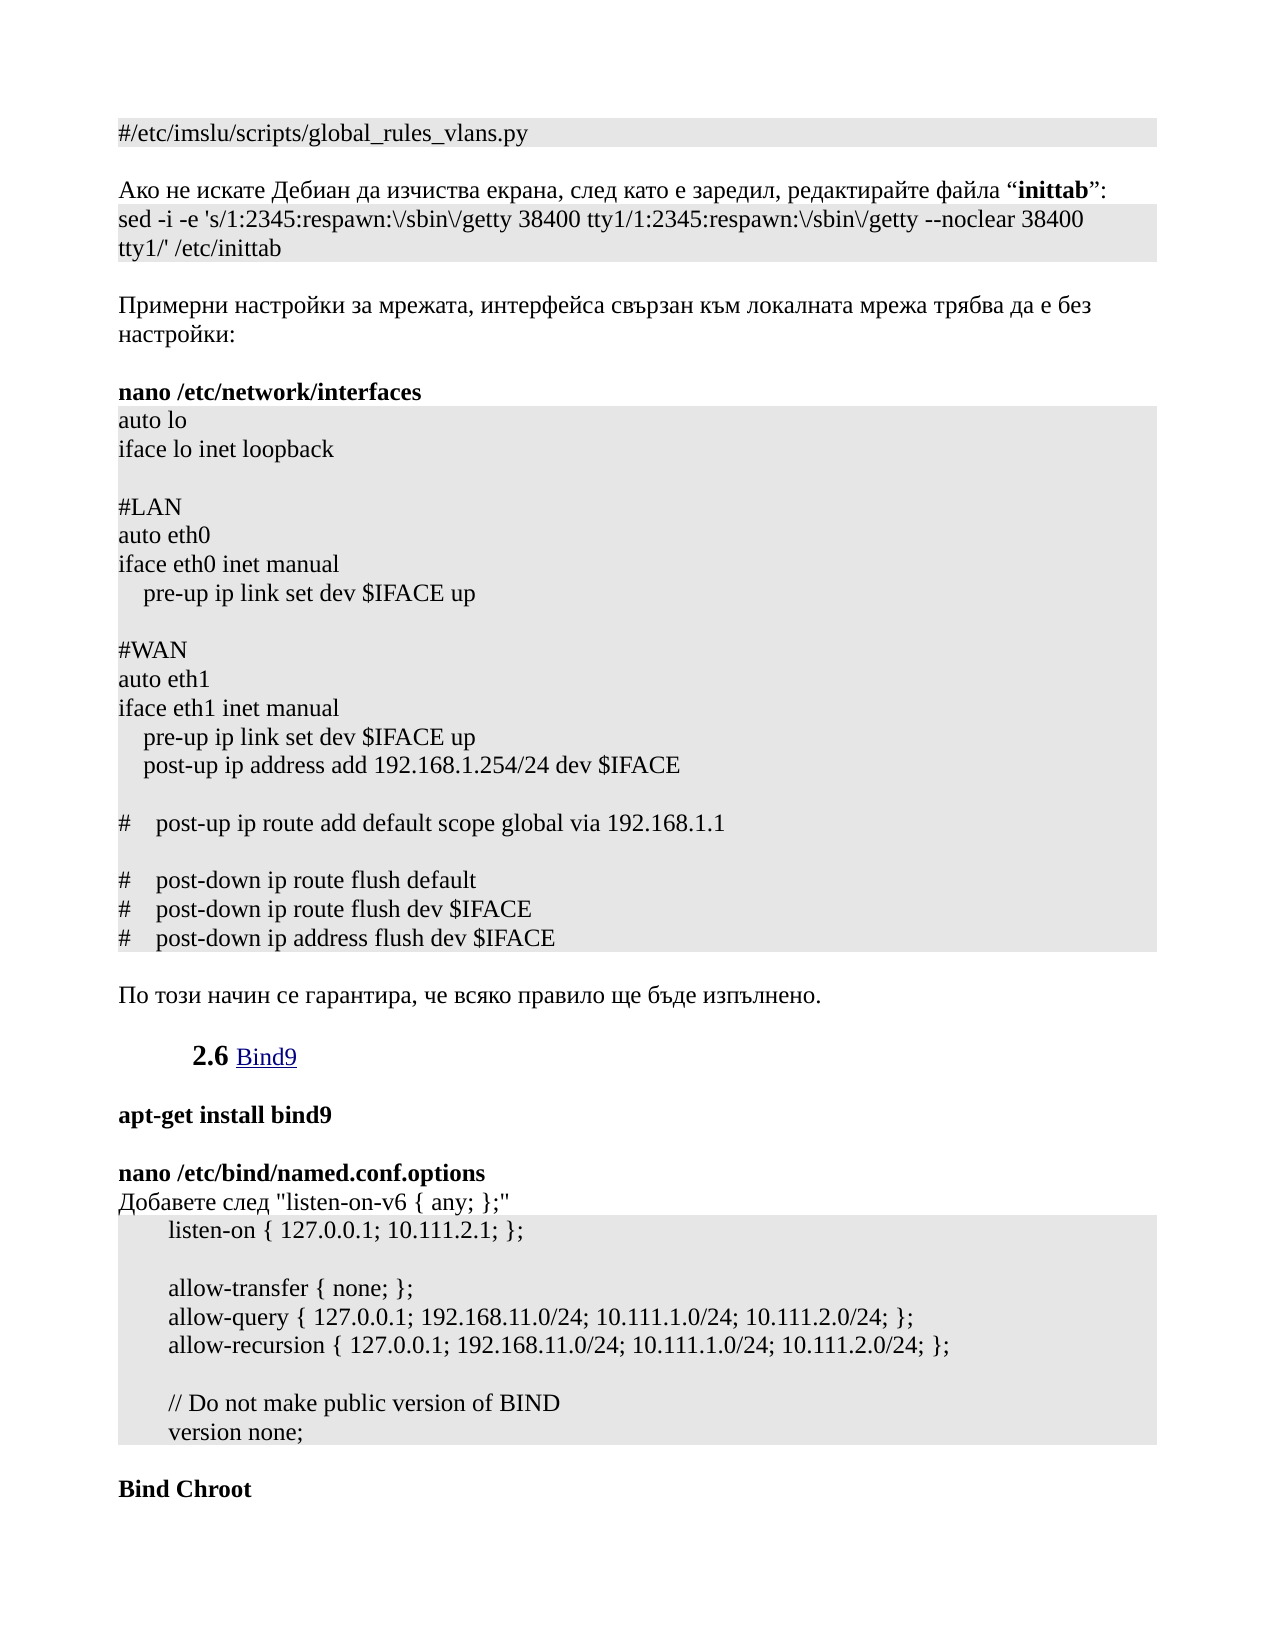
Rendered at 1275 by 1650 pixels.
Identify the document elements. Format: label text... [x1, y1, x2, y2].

text # post-down ip route flush dev $IFACE [118, 894, 1157, 923]
text apt-get install bind9 [118, 1100, 1157, 1129]
text allow-transfer { none; }; [118, 1273, 1157, 1302]
text listen-on { 127.0.0.1; 10.111.2.1; }; [118, 1215, 1157, 1244]
text iface lo inet loopback [118, 434, 1157, 463]
text #/etc/imslu/scripts/global_rules_vlans.py [118, 118, 1157, 147]
text #LAN [118, 492, 1157, 521]
text pre-up ip link set dev $IFACE up [118, 578, 1157, 607]
text iface eth0 inet manual [118, 549, 1157, 578]
text allow-recursion { 127.0.0.1; 192.168.11.0/24; 10.111.1.0/24; 10.111.2.0/24; }; [118, 1330, 1157, 1359]
text Добавете след "listen-on-v6 { any; };" [118, 1187, 1157, 1215]
text auto lo [118, 406, 1157, 434]
text 2.6 Bind9 [118, 1038, 1157, 1072]
text Примерни настройки за мрежата, интерфейса свързан към локалната мрежа трябва да е без настройки: [118, 291, 1157, 348]
text allow-query { 127.0.0.1; 192.168.11.0/24; 10.111.1.0/24; 10.111.2.0/24; }; [118, 1302, 1157, 1330]
text pre-up ip link set dev $IFACE up [118, 722, 1157, 751]
text # post-down ip route flush default [118, 866, 1157, 894]
text #WAN [118, 636, 1157, 664]
text // Do not make public version of BIND [118, 1388, 1157, 1417]
text post-up ip address add 192.168.1.254/24 dev $IFACE [118, 751, 1157, 779]
text iface eth1 inet manual [118, 693, 1157, 722]
text Ако не искате Дебиан да изчиства екрана, след като е заредил, редактирайте файла “inittab”: [118, 176, 1157, 204]
text sed -i -e 's/1:2345:respawn:\/sbin\/getty 38400 tty1/1:2345:respawn:\/sbin\/getty --noclear 38400 tty1/' /etc/inittab [118, 204, 1157, 262]
text # post-up ip route add default scope global via 192.168.1.1 [118, 808, 1157, 837]
text auto eth1 [118, 664, 1157, 693]
text # post-down ip address flush dev $IFACE [118, 923, 1157, 952]
text По този начин се гарантира, че всяко правило ще бъде изпълнено. [118, 981, 1157, 1009]
text Bind Chroot [118, 1474, 1157, 1503]
text nano /etc/bind/named.conf.options [118, 1158, 1157, 1187]
text version none; [118, 1417, 1157, 1445]
text auto eth0 [118, 521, 1157, 549]
text nano /etc/network/interfaces [118, 377, 1157, 406]
